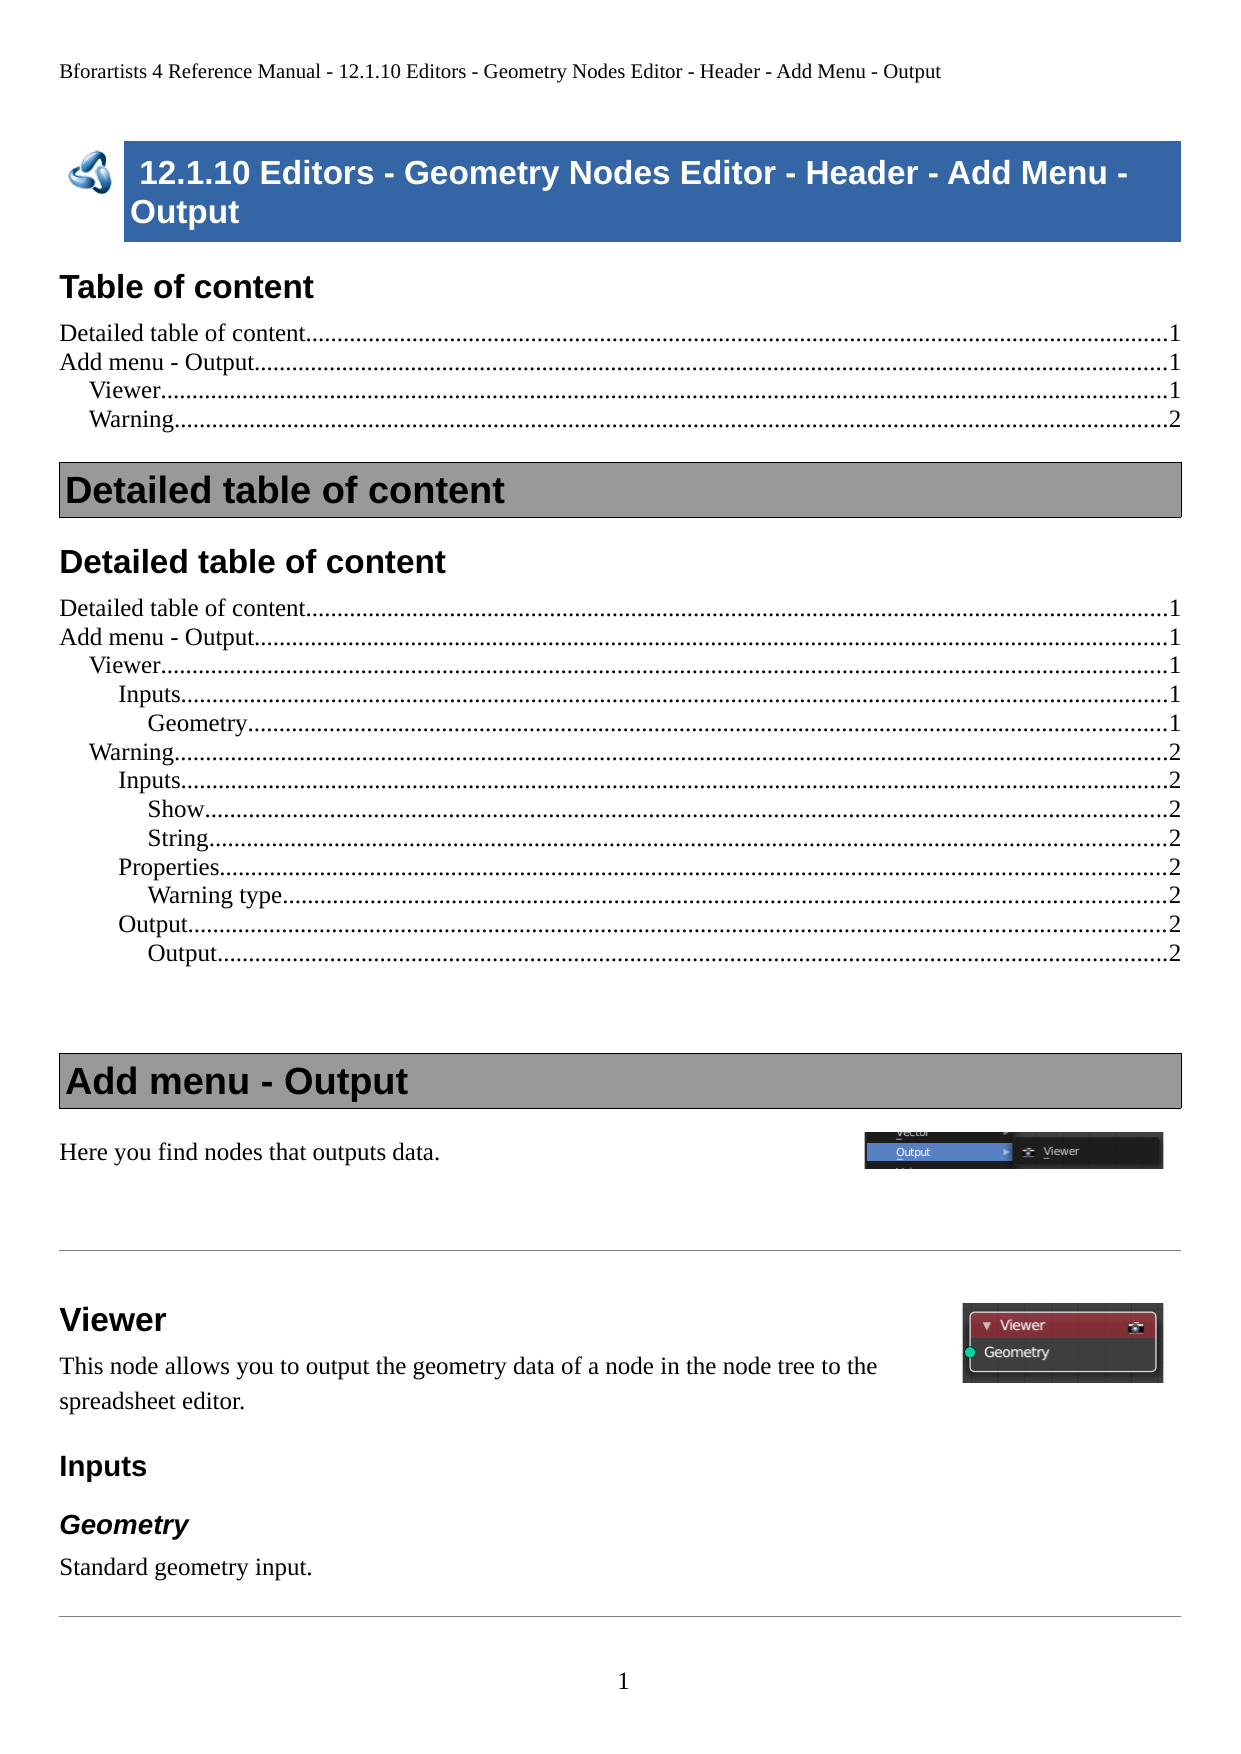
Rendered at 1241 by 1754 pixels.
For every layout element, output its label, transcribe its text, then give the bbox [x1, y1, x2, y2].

table_header 12.1.10 Editors - Geometry Nodes Editor - Header - Add Menu - Output [124, 141, 1181, 242]
picture [962, 1303, 1164, 1383]
text Warning 2 [88, 404, 1181, 433]
text Add menu - Output 1 [59, 622, 1181, 650]
text Geometry 1 [147, 708, 1181, 737]
text Inputs 1 [118, 679, 1181, 708]
subtitle Detailed table of content [59, 542, 1181, 580]
text Output 2 [147, 938, 1181, 967]
text Warning 2 [88, 737, 1181, 765]
table_header Add menu - Output [60, 1054, 1181, 1108]
table_header Detailed table of content [60, 463, 1181, 517]
text String 2 [147, 823, 1181, 852]
text Add menu - Output 1 [59, 347, 1181, 375]
text Detailed table of content 1 [59, 593, 1181, 622]
text Viewer 1 [88, 650, 1181, 679]
text Viewer 1 [88, 375, 1181, 404]
text Show 2 [147, 794, 1181, 823]
picture [864, 1132, 1164, 1169]
subtitle Geometry [59, 1508, 1181, 1540]
text Here you find nodes that outputs data. [59, 1137, 864, 1166]
text Standard geometry input. [59, 1552, 1181, 1581]
picture [65, 147, 114, 197]
table_header [59, 141, 124, 242]
subtitle Table of content [59, 267, 1181, 305]
subtitle Inputs [59, 1449, 1181, 1483]
text Properties 2 [118, 852, 1181, 880]
subtitle Viewer [59, 1300, 1181, 1339]
text Inputs 2 [118, 765, 1181, 794]
text Output 2 [118, 909, 1181, 938]
text Warning type 2 [147, 880, 1181, 909]
text This node allows you to output the geometry data of a node in the node tree to the spreadsheet editor. [59, 1351, 1181, 1414]
text Detailed table of content 1 [59, 318, 1181, 347]
